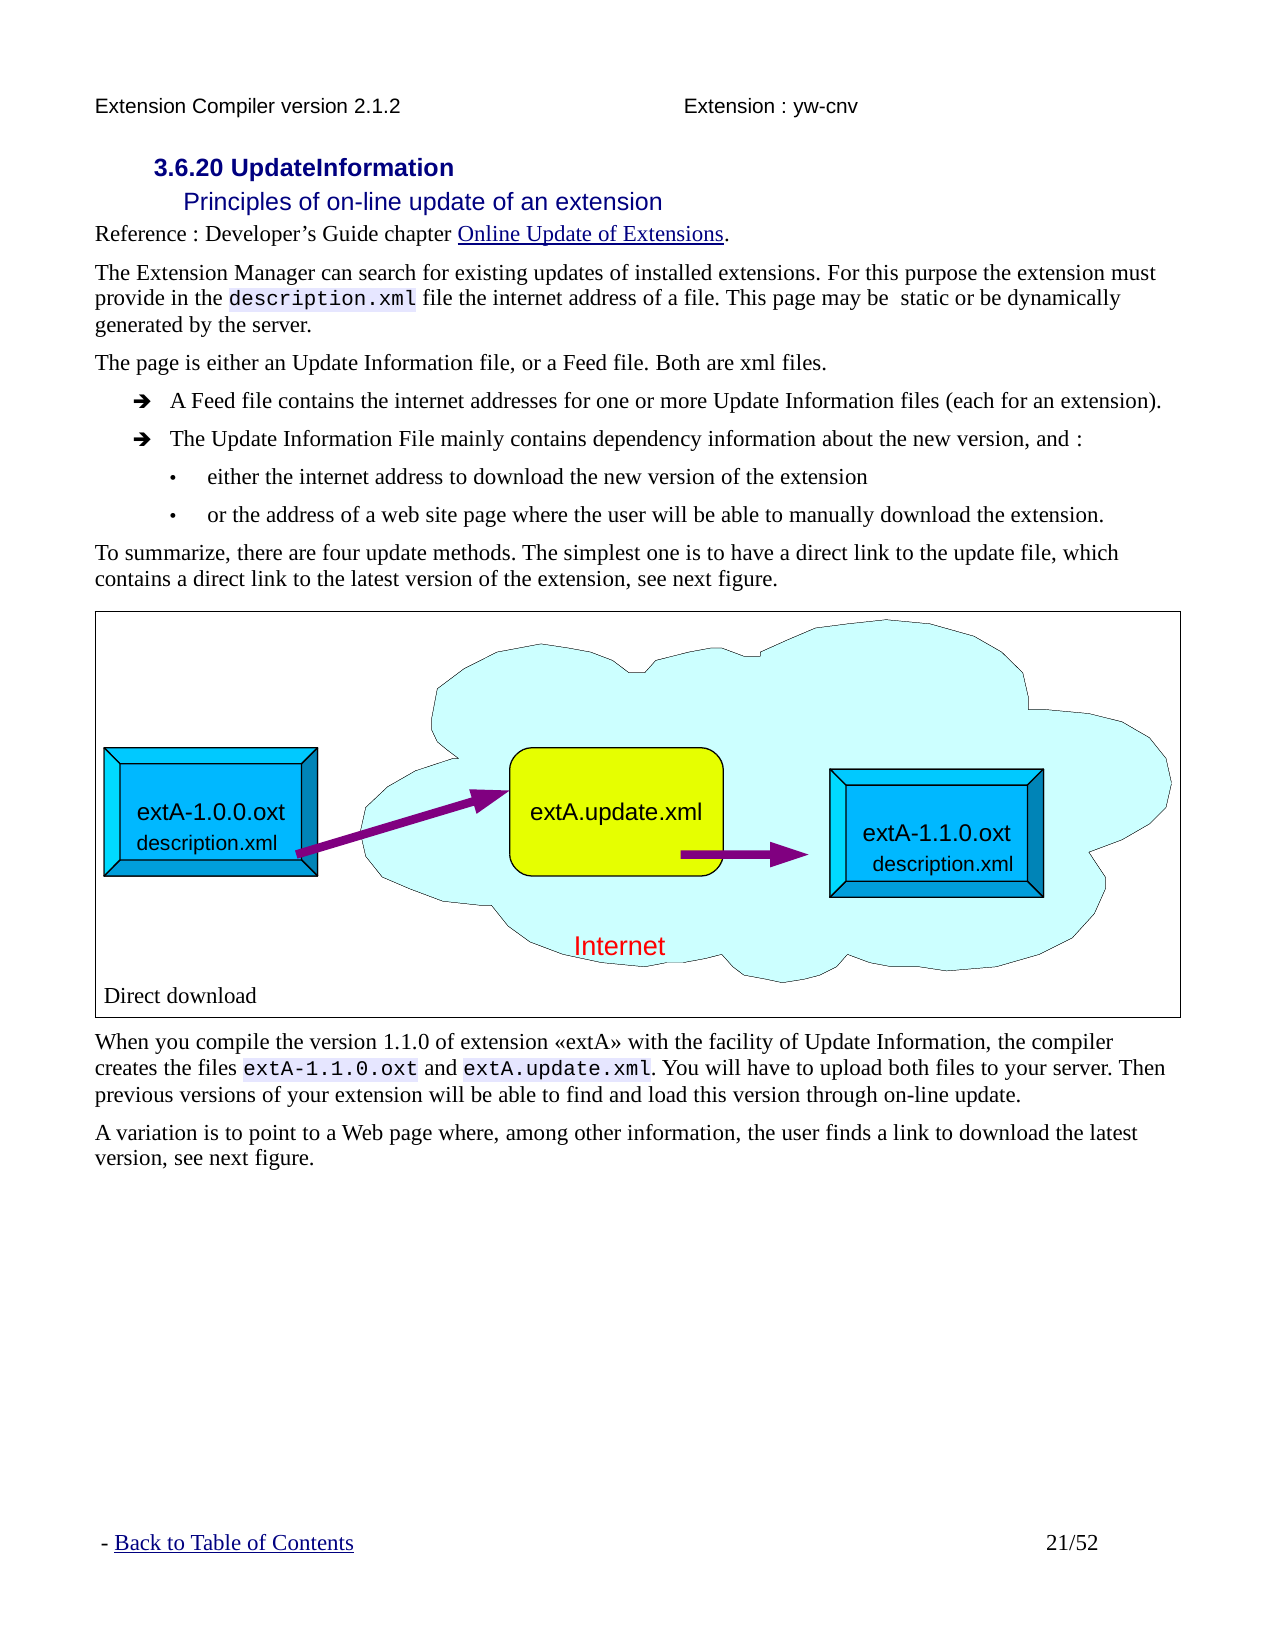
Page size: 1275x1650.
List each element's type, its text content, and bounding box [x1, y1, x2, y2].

text The page is either an Update Information file, or a Feed file. Both are xml files. [94, 350, 1181, 375]
text Reference : Developer’s Guide chapter Online Update of Extensions. [94, 221, 1181, 247]
text Direct download [103, 620, 873, 842]
text When you compile the version 1.1.0 of extension «extA» with the facility of Update Information, the compiler creates the files extA-1.1.0.oxt and extA.update.xml. You will have to upload both files to your server. Then previous versions of your extension will be able to find and load this version through on-line update. [94, 612, 1181, 1107]
list either the internet address to download the new version of the extension [169, 464, 1181, 489]
text A variation is to point to a Web page where, among other information, the user finds a link to download the latest version, see next figure. [94, 1119, 1181, 1171]
text Direct download [902, 620, 1172, 780]
list The Update Information File mainly contains dependency information about the new version, and : [132, 426, 1181, 451]
text Direct download [103, 787, 1172, 1008]
text To summarize, there are four update methods. The simplest one is to have a direct link to the update file, which contains a direct link to the latest version of the extension, see next figure. [94, 540, 1181, 591]
subtitle Principles of on-line update of an extension [183, 187, 1181, 215]
text The Extension Manager can search for existing updates of installed extensions. For this purpose the extension must provide in the description.xml file the internet address of a file. This page may be static or be dynamically generated by the server. [94, 259, 1181, 337]
list or the address of a web site page where the user will be able to manually download the extension. [169, 502, 1181, 527]
list A Feed file contains the internet addresses for one or more Update Information files (each for an extension). [132, 388, 1181, 413]
subtitle UpdateInformation [153, 153, 1181, 181]
text [94, 603, 1181, 611]
